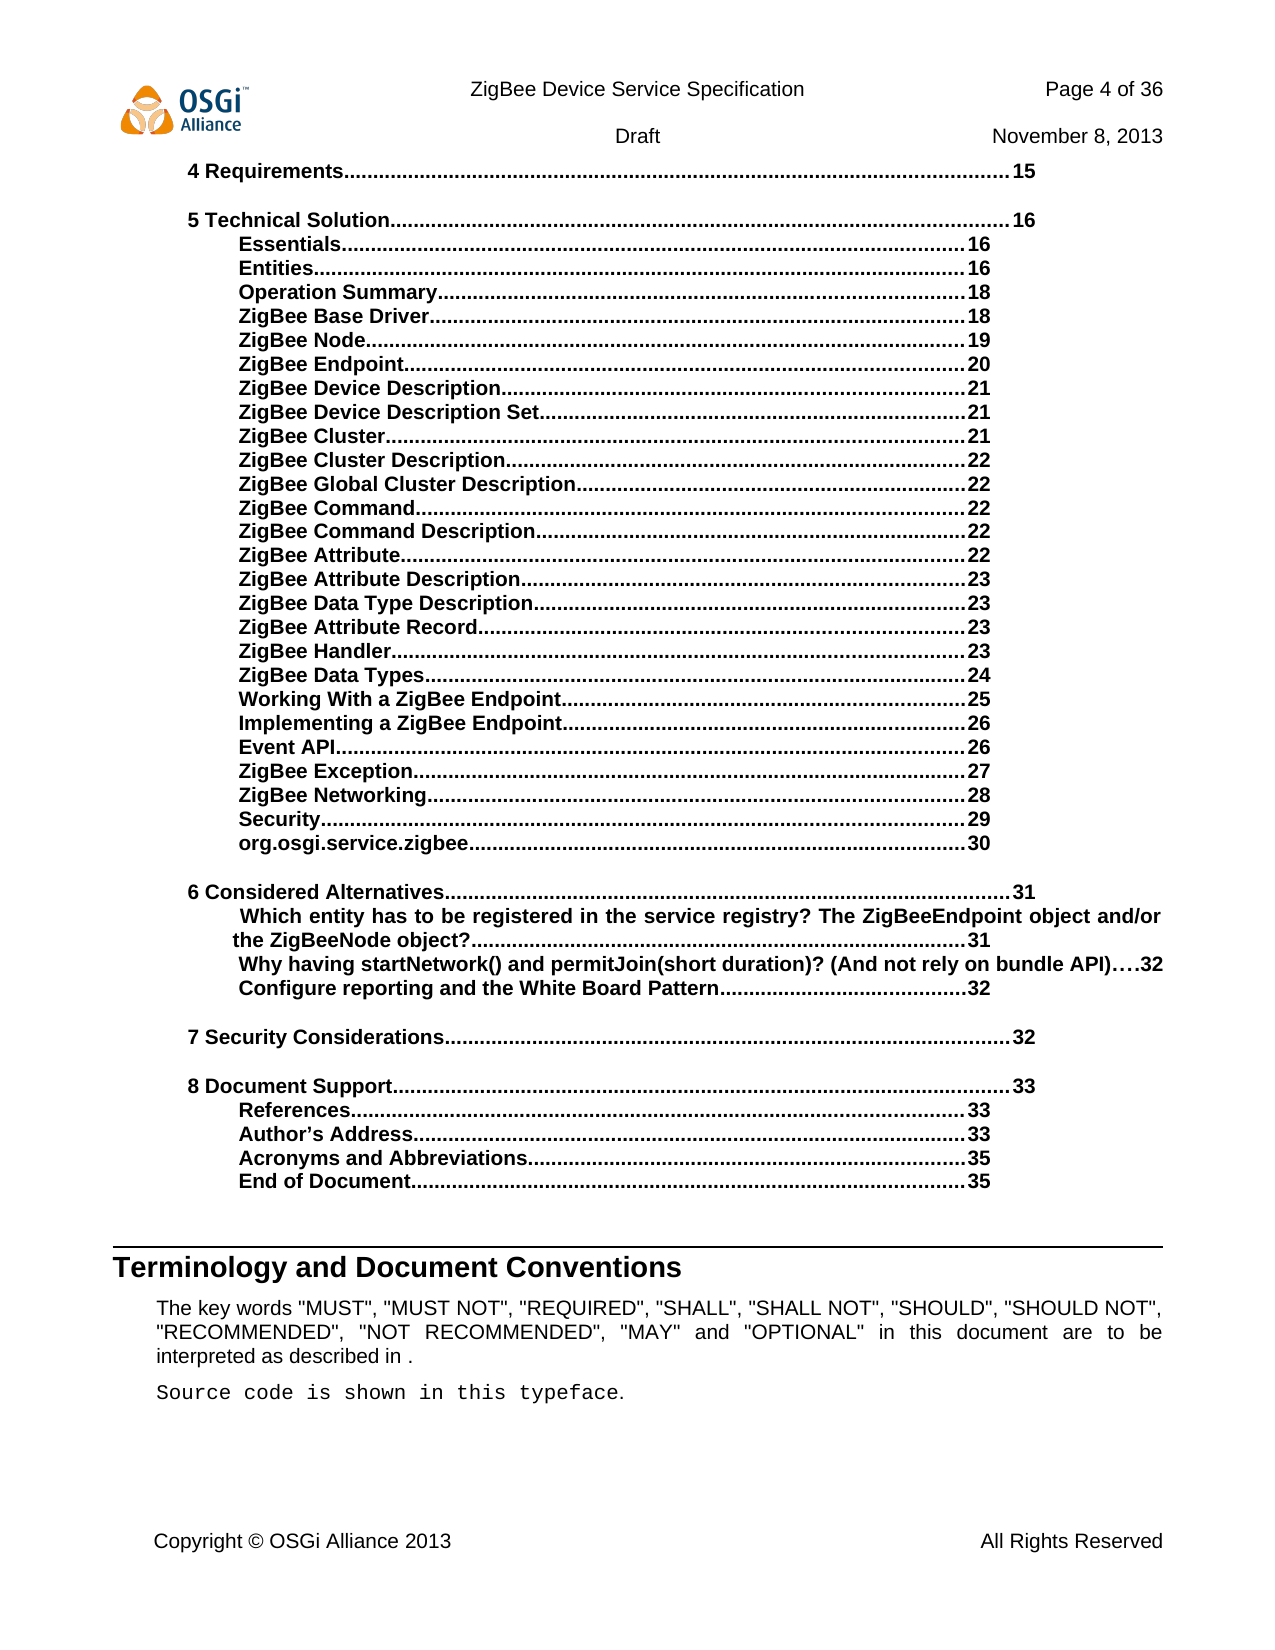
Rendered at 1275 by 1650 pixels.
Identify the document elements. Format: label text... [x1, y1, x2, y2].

text Configure reporting and the White Board Pattern 32 [232, 976, 1163, 999]
text 5 Technical Solution 16 [187, 208, 1163, 232]
text End of Document 35 [232, 1169, 1163, 1193]
text ZigBee Attribute Record 23 [232, 615, 1163, 639]
text References 33 [232, 1097, 1163, 1121]
text Operation Summary 18 [232, 280, 1163, 304]
text ZigBee Command Description 22 [232, 519, 1163, 543]
text Which entity has to be registered in the service registry? The ZigBeeEndpoint object and/or the ZigBeeNode object? 31 [232, 904, 1163, 952]
text Essentials 16 [232, 232, 1163, 256]
subtitle Terminology and Document Conventions [112, 1247, 1163, 1283]
text 7 Security Considerations 32 [187, 1024, 1163, 1048]
picture [113, 78, 257, 142]
text ZigBee Handler 23 [232, 639, 1163, 663]
text org.osgi.service.zigbee 30 [232, 831, 1163, 855]
text Implementing a ZigBee Endpoint 26 [232, 711, 1163, 735]
text ZigBee Endpoint 20 [232, 352, 1163, 376]
text The key words "MUST", "MUST NOT", "REQUIRED", "SHALL", "SHALL NOT", "SHOULD", "SHOULD NOT", "RECOMMENDED", "NOT RECOMMENDED", "MAY" and "OPTIONAL" in this document are to be interpreted as described in . [156, 1296, 1163, 1367]
text Entities 16 [232, 256, 1163, 280]
text Author’s Address 33 [232, 1121, 1163, 1145]
text ZigBee Base Driver 18 [232, 304, 1163, 328]
text Working With a ZigBee Endpoint 25 [232, 687, 1163, 711]
text Source code is shown in this typeface. [156, 1380, 1163, 1406]
text Security 29 [232, 807, 1163, 831]
text ZigBee Global Cluster Description 22 [232, 471, 1163, 495]
text ZigBee Command 22 [232, 495, 1163, 519]
text ZigBee Cluster Description 22 [232, 447, 1163, 471]
text ZigBee Device Description Set 21 [232, 399, 1163, 423]
text ZigBee Cluster 21 [232, 423, 1163, 447]
text ZigBee Exception 27 [232, 759, 1163, 783]
text Acronyms and Abbreviations 35 [232, 1145, 1163, 1169]
text 8 Document Support 33 [187, 1073, 1163, 1097]
text ZigBee Data Type Description 23 [232, 591, 1163, 615]
text ZigBee Attribute 22 [232, 543, 1163, 567]
text ZigBee Node 19 [232, 328, 1163, 352]
text Event API 26 [232, 735, 1163, 759]
text Why having startNetwork() and permitJoin(short duration)? (And not rely on bundle API) 32 [232, 952, 1163, 976]
text ZigBee Attribute Description 23 [232, 567, 1163, 591]
text ZigBee Data Types 24 [232, 663, 1163, 687]
text 6 Considered Alternatives 31 [187, 880, 1163, 904]
text ZigBee Networking 28 [232, 783, 1163, 807]
text ZigBee Device Description 21 [232, 376, 1163, 399]
text 4 Requirements 15 [187, 159, 1163, 183]
